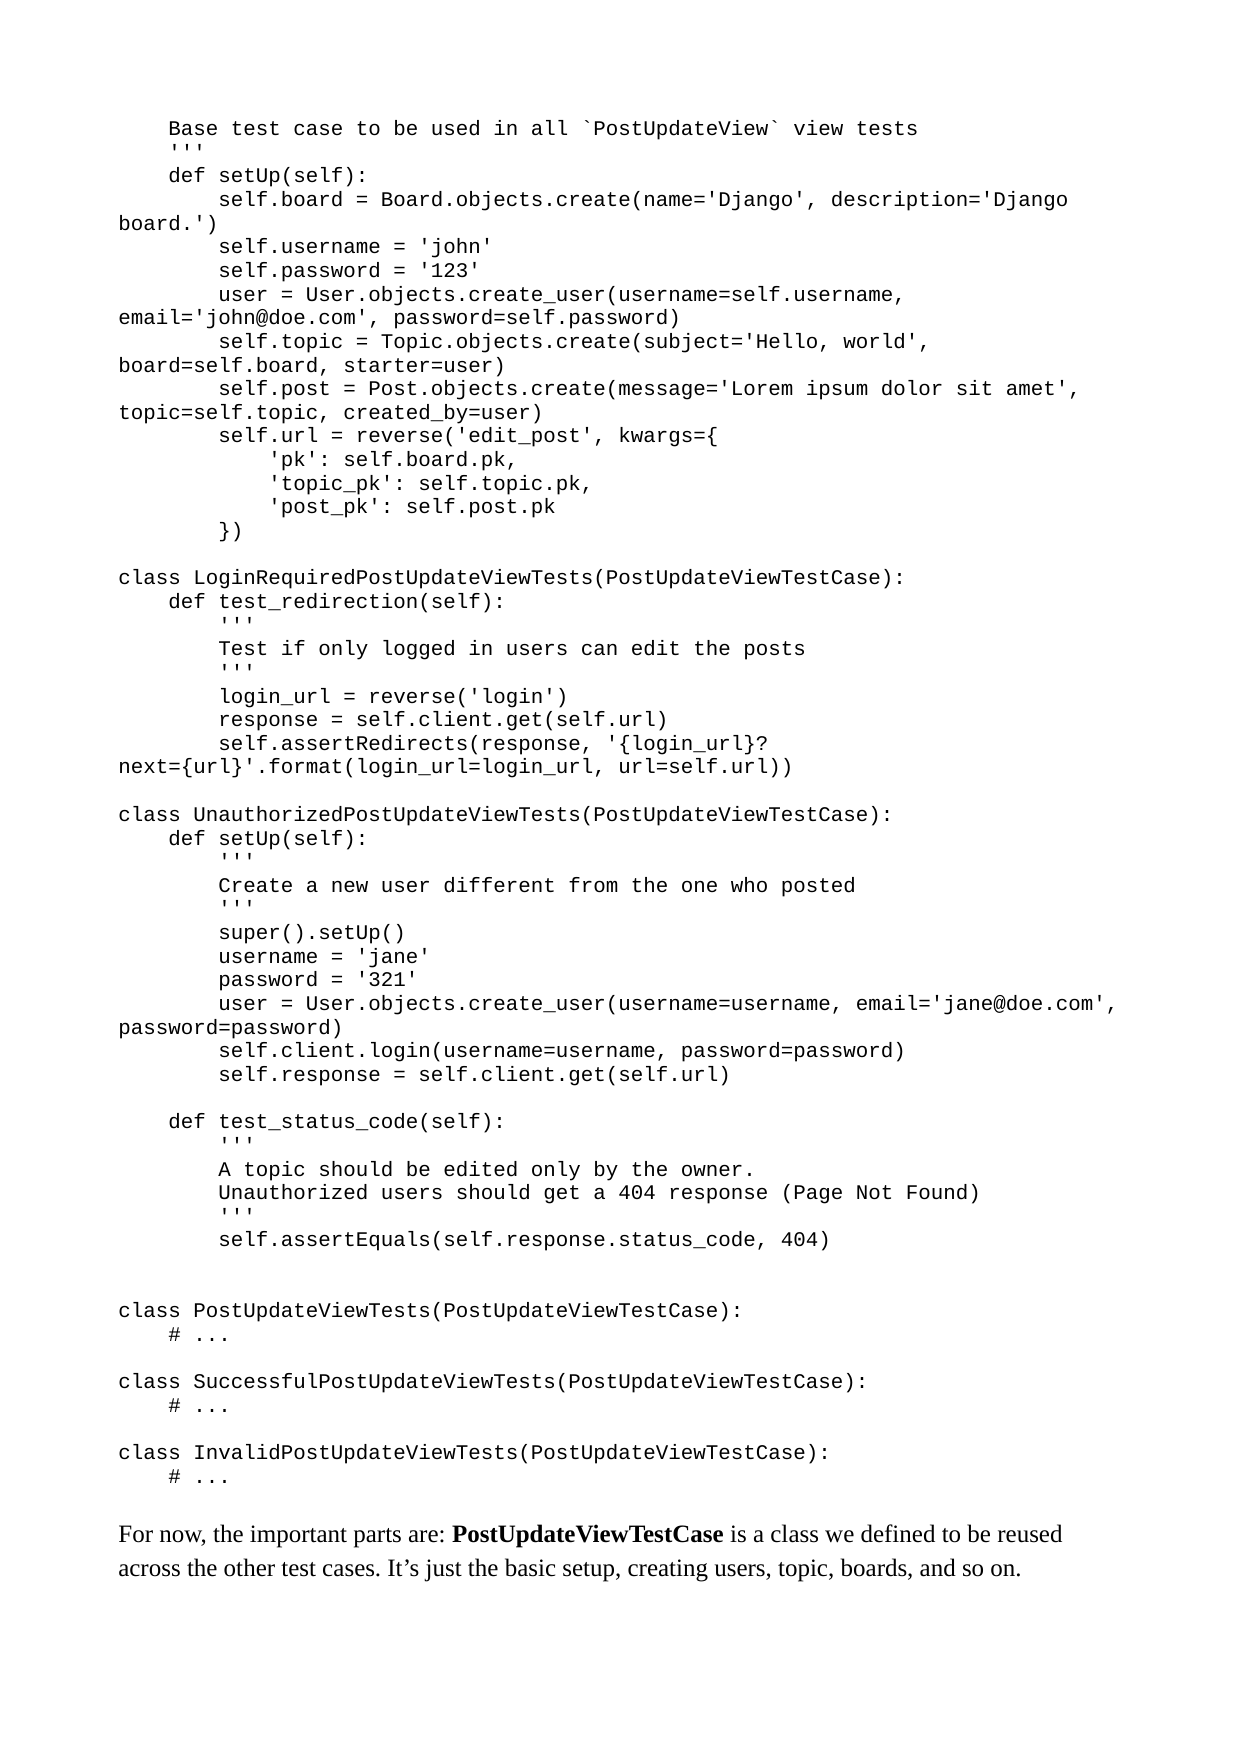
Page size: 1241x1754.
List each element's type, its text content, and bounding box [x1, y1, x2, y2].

text # ... [118, 1466, 1122, 1489]
text class LoginRequiredPostUpdateViewTests(PostUpdateViewTestCase): [118, 567, 1122, 591]
text self.url = reverse('edit_post', kwargs={ [118, 426, 1122, 449]
text def test_status_code(self): [118, 1111, 1122, 1135]
text # ... [118, 1324, 1122, 1348]
text def setUp(self): [118, 827, 1122, 851]
text Test if only logged in users can edit the posts [118, 638, 1122, 662]
text user = User.objects.create_user(username=username, email='jane@doe.com', password=password) [118, 993, 1122, 1040]
text ''' [118, 1206, 1122, 1229]
text class UnauthorizedPostUpdateViewTests(PostUpdateViewTestCase): [118, 804, 1122, 827]
text self.assertRedirects(response, '{login_url}?next={url}'.format(login_url=login_url, url=self.url)) [118, 733, 1122, 780]
text ''' [118, 851, 1122, 875]
text Base test case to be used in all `PostUpdateView` view tests [118, 118, 1122, 142]
text self.post = Post.objects.create(message='Lorem ipsum dolor sit amet', topic=self.topic, created_by=user) [118, 378, 1122, 426]
text class InvalidPostUpdateViewTests(PostUpdateViewTestCase): [118, 1442, 1122, 1466]
text self.board = Board.objects.create(name='Django', description='Django board.') [118, 189, 1122, 236]
text A topic should be edited only by the owner. [118, 1158, 1122, 1182]
text Unauthorized users should get a 404 response (Page Not Found) [118, 1182, 1122, 1206]
text 'post_pk': self.post.pk [118, 496, 1122, 520]
text 'topic_pk': self.topic.pk, [118, 473, 1122, 496]
text self.password = '123' [118, 260, 1122, 284]
text self.response = self.client.get(self.url) [118, 1064, 1122, 1088]
text ''' [118, 615, 1122, 638]
text ''' [118, 142, 1122, 165]
text class SuccessfulPostUpdateViewTests(PostUpdateViewTestCase): [118, 1371, 1122, 1395]
text def test_redirection(self): [118, 591, 1122, 615]
text user = User.objects.create_user(username=self.username, email='john@doe.com', password=self.password) [118, 284, 1122, 331]
text login_url = reverse('login') [118, 686, 1122, 709]
text ''' [118, 1135, 1122, 1158]
text super().setUp() [118, 922, 1122, 946]
text class PostUpdateViewTests(PostUpdateViewTestCase): [118, 1300, 1122, 1324]
text password = '321' [118, 969, 1122, 993]
text def setUp(self): [118, 165, 1122, 189]
text ''' [118, 898, 1122, 922]
text For now, the important parts are: PostUpdateViewTestCase is a class we defined to be reused across the other test cases. It’s just the basic setup, creating users, topic, boards, and so on. [118, 1519, 1122, 1582]
text response = self.client.get(self.url) [118, 709, 1122, 733]
text self.client.login(username=username, password=password) [118, 1040, 1122, 1064]
text self.assertEquals(self.response.status_code, 404) [118, 1229, 1122, 1253]
text }) [118, 520, 1122, 544]
text ''' [118, 662, 1122, 686]
text username = 'jane' [118, 946, 1122, 969]
text # ... [118, 1395, 1122, 1419]
text Create a new user different from the one who posted [118, 875, 1122, 898]
text 'pk': self.board.pk, [118, 449, 1122, 473]
text self.topic = Topic.objects.create(subject='Hello, world', board=self.board, starter=user) [118, 331, 1122, 378]
text self.username = 'john' [118, 236, 1122, 260]
